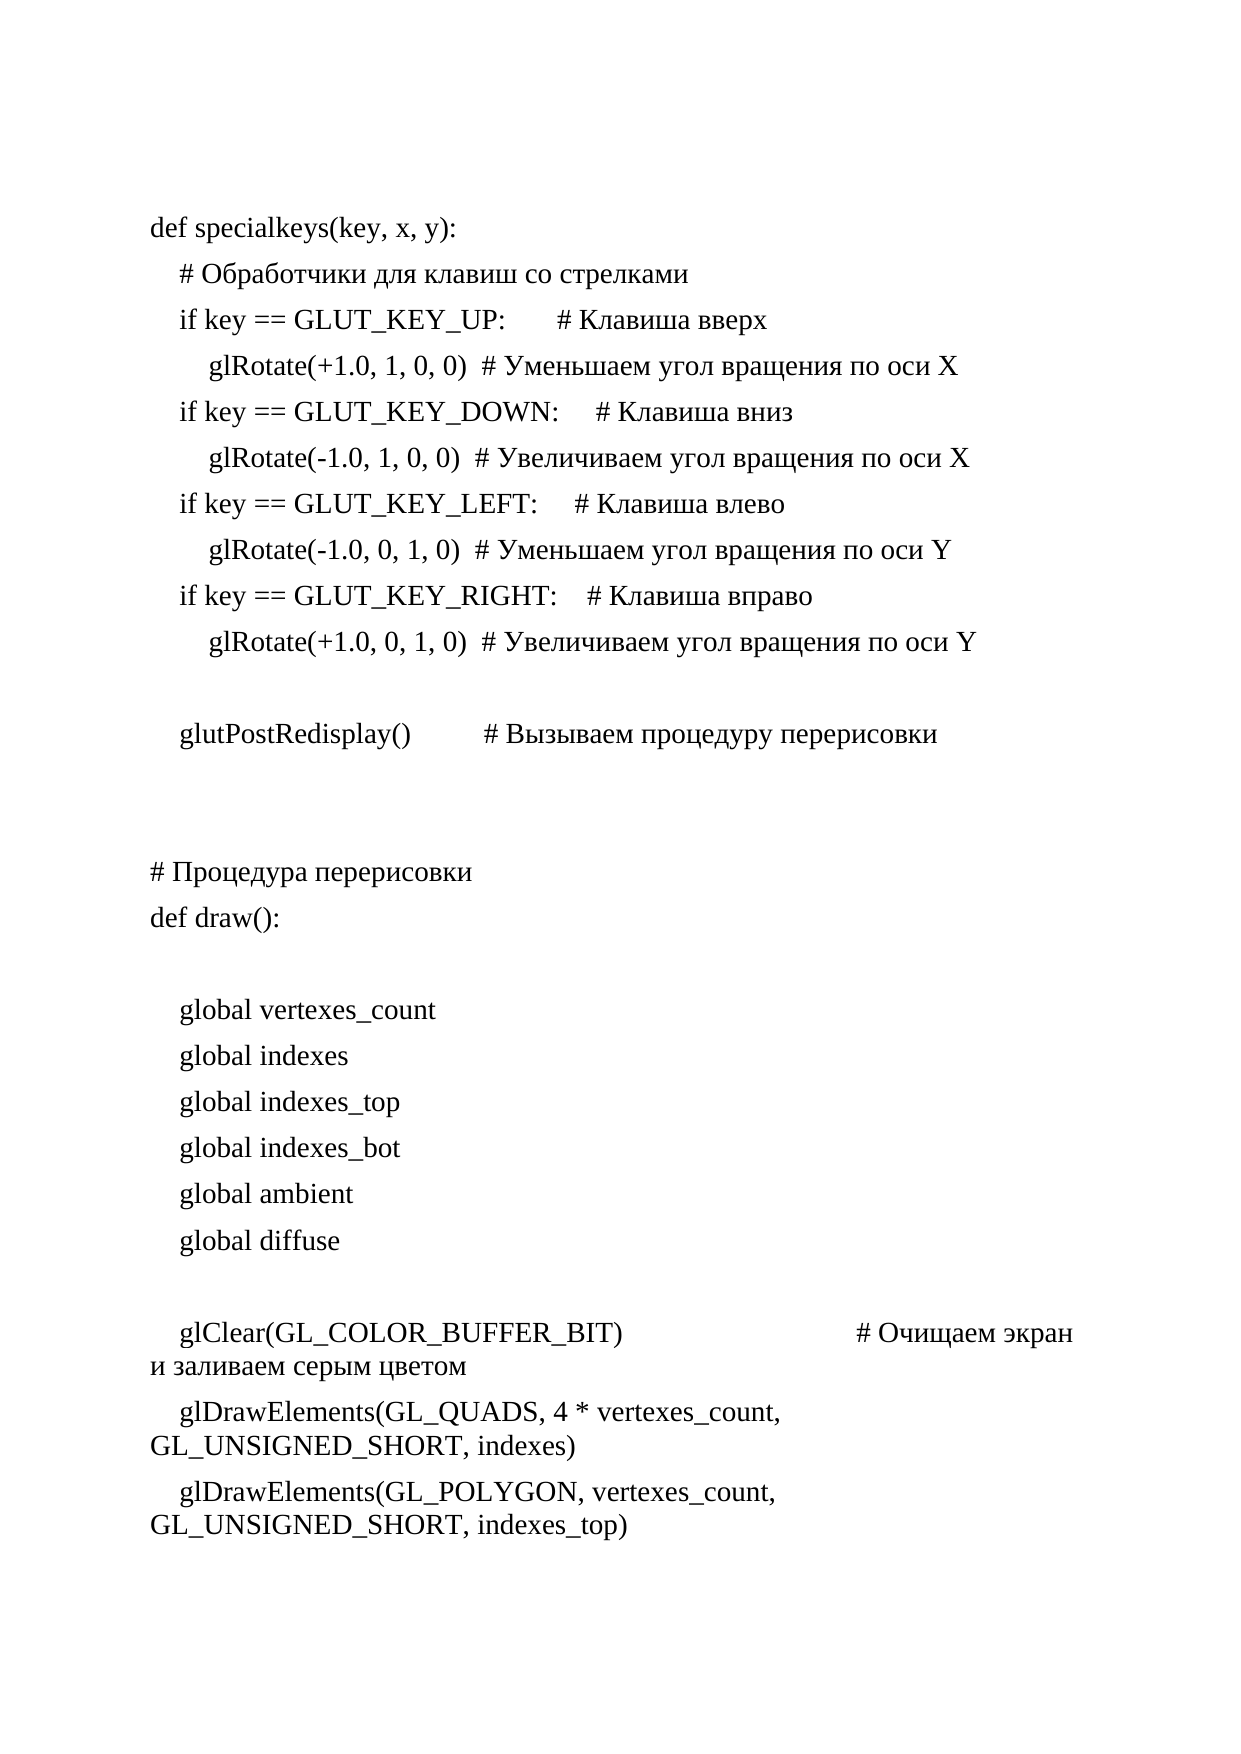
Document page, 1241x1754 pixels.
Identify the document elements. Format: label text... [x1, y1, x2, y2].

text # Процедура перерисовки [150, 854, 1090, 888]
text glDrawElements(GL_QUADS, 4 * vertexes_count, GL_UNSIGNED_SHORT, indexes) [150, 1394, 1090, 1461]
text glRotate(-1.0, 0, 1, 0) # Уменьшаем угол вращения по оси Y [150, 532, 1090, 566]
text glutPostRedisplay() # Вызываем процедуру перерисовки [150, 716, 1090, 750]
text glDrawElements(GL_POLYGON, vertexes_count, GL_UNSIGNED_SHORT, indexes_top) [150, 1474, 1090, 1541]
text if key == GLUT_KEY_RIGHT: # Клавиша вправо [150, 578, 1090, 612]
text glRotate(-1.0, 1, 0, 0) # Увеличиваем угол вращения по оси Х [150, 440, 1090, 473]
text if key == GLUT_KEY_LEFT: # Клавиша влево [150, 486, 1090, 519]
text global diffuse [150, 1223, 1090, 1256]
text def specialkeys(key, x, y): [150, 210, 1090, 243]
text def draw(): [150, 900, 1090, 934]
text if key == GLUT_KEY_DOWN: # Клавиша вниз [150, 394, 1090, 427]
text if key == GLUT_KEY_UP: # Клавиша вверх [150, 302, 1090, 335]
text global indexes_top [150, 1084, 1090, 1118]
text global indexes [150, 1038, 1090, 1072]
text global indexes_bot [150, 1131, 1090, 1164]
text global ambient [150, 1177, 1090, 1210]
text glClear(GL_COLOR_BUFFER_BIT) # Очищаем экран и заливаем серым цветом [150, 1315, 1090, 1382]
text glRotate(+1.0, 1, 0, 0) # Уменьшаем угол вращения по оси Х [150, 348, 1090, 381]
text glRotate(+1.0, 0, 1, 0) # Увеличиваем угол вращения по оси Y [150, 624, 1090, 658]
text global vertexes_count [150, 992, 1090, 1026]
text # Обработчики для клавиш со стрелками [150, 256, 1090, 289]
